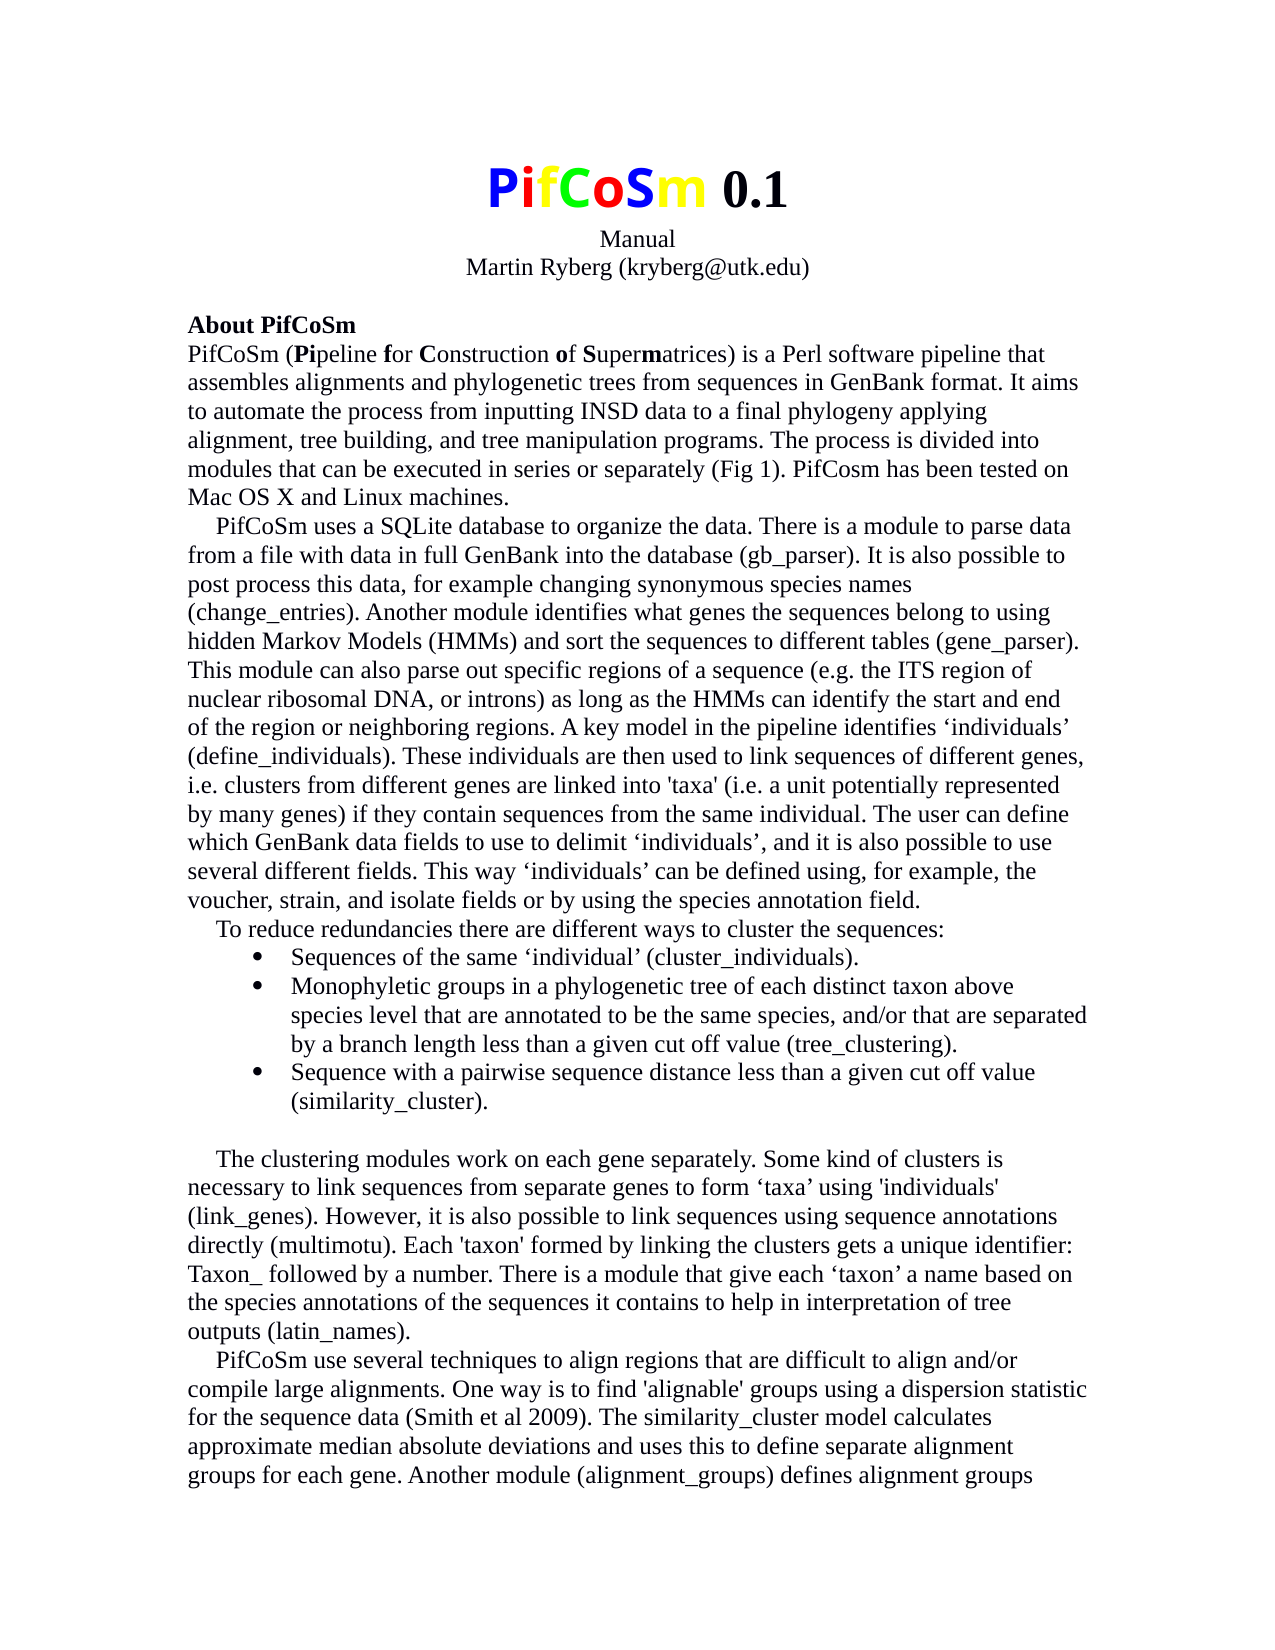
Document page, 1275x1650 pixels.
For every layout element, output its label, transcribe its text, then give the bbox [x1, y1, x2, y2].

text PifCoSm uses a SQLite database to organize the data. There is a module to parse data from a file with data in full GenBank into the database (gb_parser). It is also possible to post process this data, for example changing synonymous species names (change_entries). Another module identifies what genes the sequences belong to using hidden Markov Models (HMMs) and sort the sequences to different tables (gene_parser). This module can also parse out specific regions of a sequence (e.g. the ITS region of nuclear ribosomal DNA, or introns) as long as the HMMs can identify the start and end of the region or neighboring regions. A key model in the pipeline identifies ‘individuals’ (define_individuals). These individuals are then used to link sequences of different genes, i.e. clusters from different genes are linked into 'taxa' (i.e. a unit potentially represented by many genes) if they contain sequences from the same individual. The user can define which GenBank data fields to use to delimit ‘individuals’, and it is also possible to use several different fields. This way ‘individuals’ can be defined using, for example, the voucher, strain, and isolate fields or by using the species annotation field. [187, 511, 1087, 914]
list Sequences of the same ‘individual’ (cluster_individuals). [253, 942, 1087, 971]
list Monophyletic groups in a phylogenetic tree of each distinct taxon above species level that are annotated to be the same species, and/or that are separated by a branch length less than a given cut off value (tree_clustering). [253, 971, 1087, 1057]
text PifCoSm use several techniques to align regions that are difficult to align and/or compile large alignments. One way is to find 'alignable' groups using a dispersion statistic for the sequence data (Smith et al 2009). The similarity_cluster model calculates approximate median absolute deviations and uses this to define separate alignment groups for each gene. Another module (alignment_groups) defines alignment groups [187, 1345, 1087, 1489]
text About PifCoSm [187, 310, 1087, 339]
list Sequence with a pairwise sequence distance less than a given cut off value (similarity_cluster). [253, 1057, 1087, 1115]
text The clustering modules work on each gene separately. Some kind of clusters is necessary to link sequences from separate genes to form ‘taxa’ using 'individuals' (link_genes). However, it is also possible to link sequences using sequence annotations directly (multimotu). Each 'taxon' formed by linking the clusters gets a unique identifier: Taxon_ followed by a number. There is a module that give each ‘taxon’ a name based on the species annotations of the sequences it contains to help in interpretation of tree outputs (latin_names). [187, 1144, 1087, 1345]
text Manual [187, 224, 1087, 252]
text PifCoSm 0.1 [187, 150, 1087, 224]
text Martin Ryberg (kryberg@utk.edu) [187, 252, 1087, 281]
text PifCoSm (Pipeline for Construction of Supermatrices) is a Perl software pipeline that assembles alignments and phylogenetic trees from sequences in GenBank format. It aims to automate the process from inputting INSD data to a final phylogeny applying alignment, tree building, and tree manipulation programs. The process is divided into modules that can be executed in series or separately (Fig 1). PifCosm has been tested on Mac OS X and Linux machines. [187, 339, 1087, 511]
text To reduce redundancies there are different ways to cluster the sequences: [187, 914, 1087, 942]
